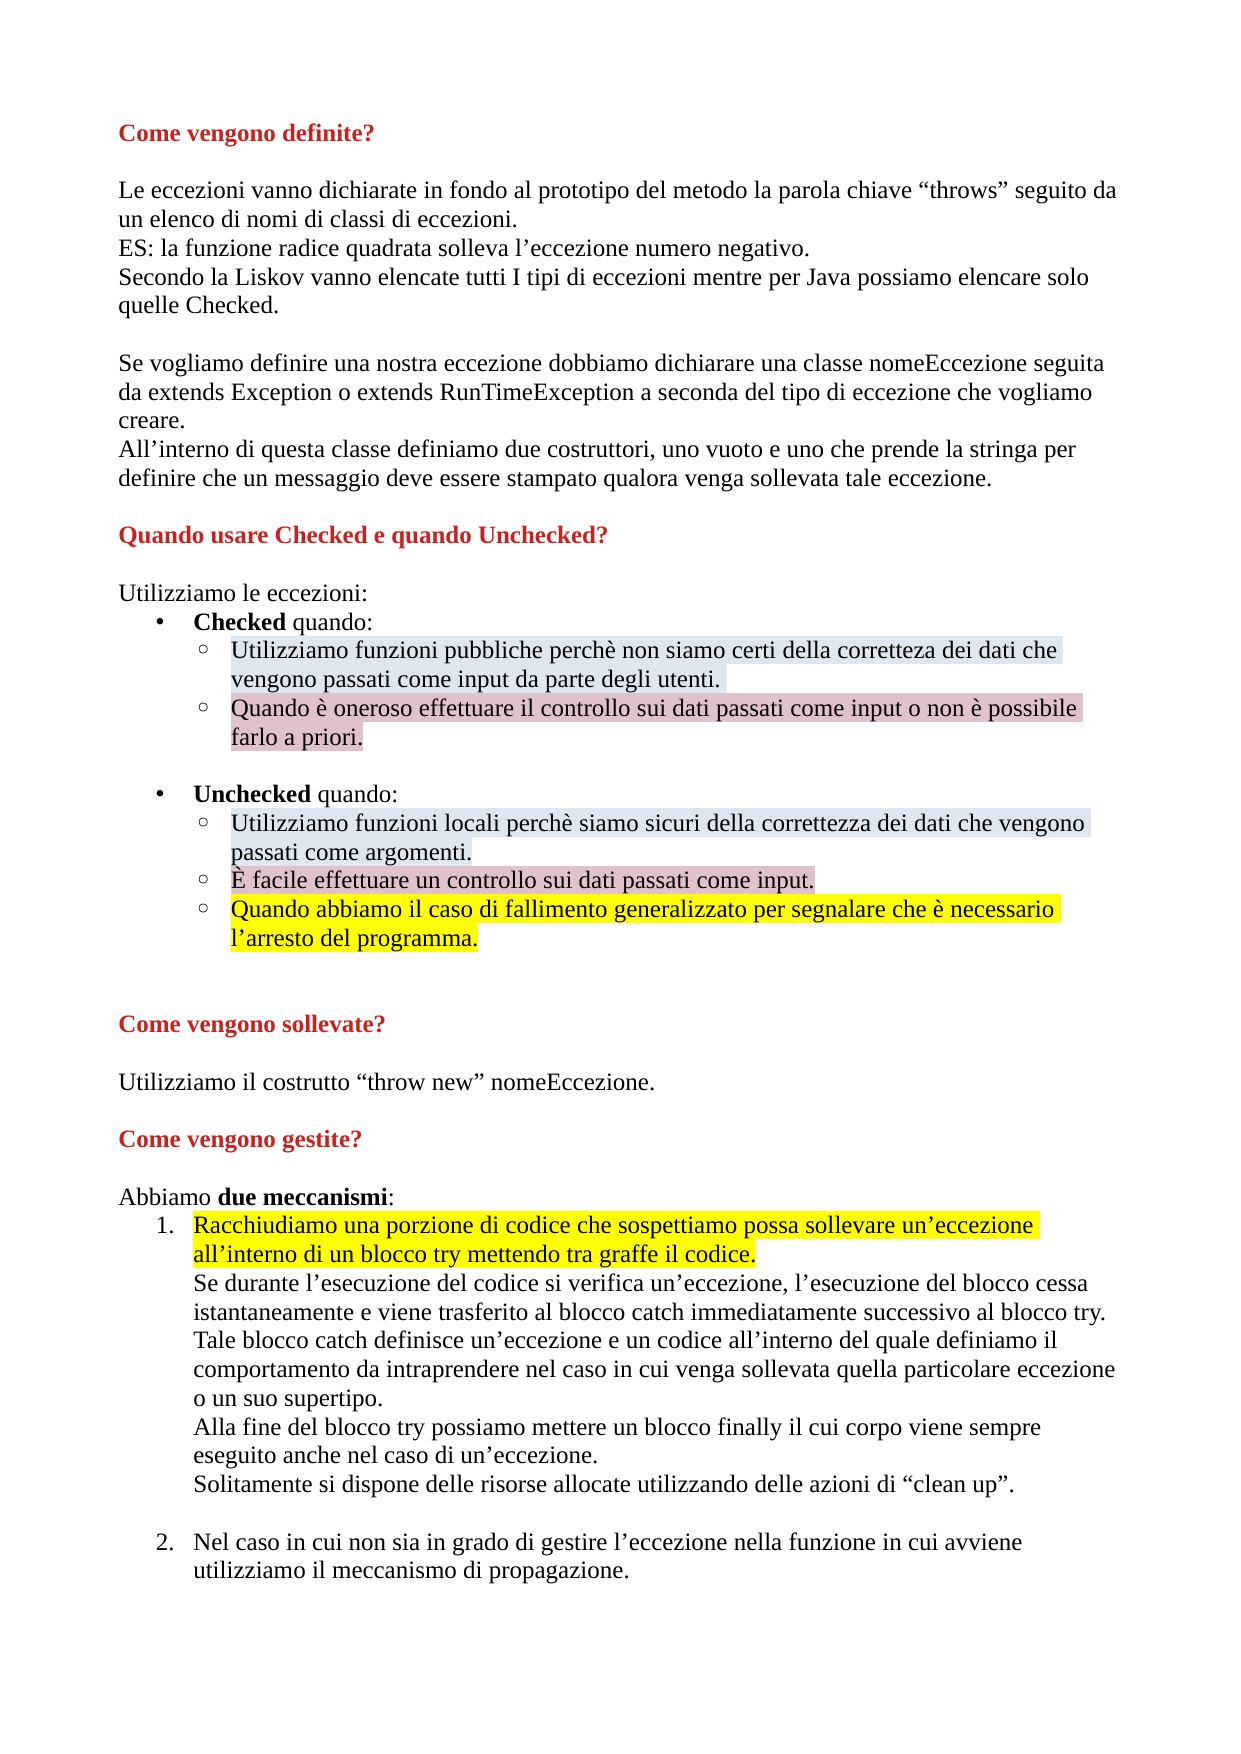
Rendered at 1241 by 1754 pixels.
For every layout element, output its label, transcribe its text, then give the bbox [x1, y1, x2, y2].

text Come vengono gestite? [118, 1124, 1122, 1153]
list È facile effettuare un controllo sui dati passati come input. [193, 866, 1122, 894]
text Utilizziamo le eccezioni: [118, 578, 1122, 607]
list Checked quando: [156, 607, 1122, 636]
list Racchiudiamo una porzione di codice che sospettiamo possa sollevare un’eccezione all’interno di un blocco try mettendo tra graffe il codice. [156, 1211, 1122, 1268]
text Come vengono sollevate? [118, 1009, 1122, 1038]
list Unchecked quando: [156, 779, 1122, 808]
text Quando usare Checked e quando Unchecked? [118, 521, 1122, 549]
text Se vogliamo definire una nostra eccezione dobbiamo dichiarare una classe nomeEccezione seguita da extends Exception o extends RunTimeException a seconda del tipo di eccezione che vogliamo creare. [118, 348, 1122, 434]
list Utilizziamo funzioni locali perchè siamo sicuri della correttezza dei dati che vengono passati come argomenti. [193, 808, 1122, 866]
list Nel caso in cui non sia in grado di gestire l’eccezione nella funzione in cui avviene utilizziamo il meccanismo di propagazione. [156, 1527, 1122, 1584]
text Come vengono definite? [118, 118, 1122, 147]
list Solitamente si dispone delle risorse allocate utilizzando delle azioni di “clean up”. [156, 1469, 1122, 1498]
list Quando abbiamo il caso di fallimento generalizzato per segnalare che è necessario l’arresto del programma. [193, 894, 1122, 952]
text All’interno di questa classe definiamo due costruttori, uno vuoto e uno che prende la stringa per definire che un messaggio deve essere stampato qualora venga sollevata tale eccezione. [118, 434, 1122, 492]
text Abbiamo due meccanismi: [118, 1182, 1122, 1211]
text Secondo la Liskov vanno elencate tutti I tipi di eccezioni mentre per Java possiamo elencare solo quelle Checked. [118, 262, 1122, 319]
text ES: la funzione radice quadrata solleva l’eccezione numero negativo. [118, 233, 1122, 262]
list Tale blocco catch definisce un’eccezione e un codice all’interno del quale definiamo il comportamento da intraprendere nel caso in cui venga sollevata quella particolare eccezione o un suo supertipo. [156, 1326, 1122, 1412]
text Utilizziamo il costrutto “throw new” nomeEccezione. [118, 1067, 1122, 1096]
text Le eccezioni vanno dichiarate in fondo al prototipo del metodo la parola chiave “throws” seguito da un elenco di nomi di classi di eccezioni. [118, 176, 1122, 233]
list Se durante l’esecuzione del codice si verifica un’eccezione, l’esecuzione del blocco cessa istantaneamente e viene trasferito al blocco catch immediatamente successivo al blocco try. [156, 1268, 1122, 1326]
list Utilizziamo funzioni pubbliche perchè non siamo certi della corretteza dei dati che vengono passati come input da parte degli utenti. [193, 636, 1122, 693]
list Quando è oneroso effettuare il controllo sui dati passati come input o non è possibile farlo a priori. [193, 693, 1122, 751]
list Alla fine del blocco try possiamo mettere un blocco finally il cui corpo viene sempre eseguito anche nel caso di un’eccezione. [156, 1412, 1122, 1469]
